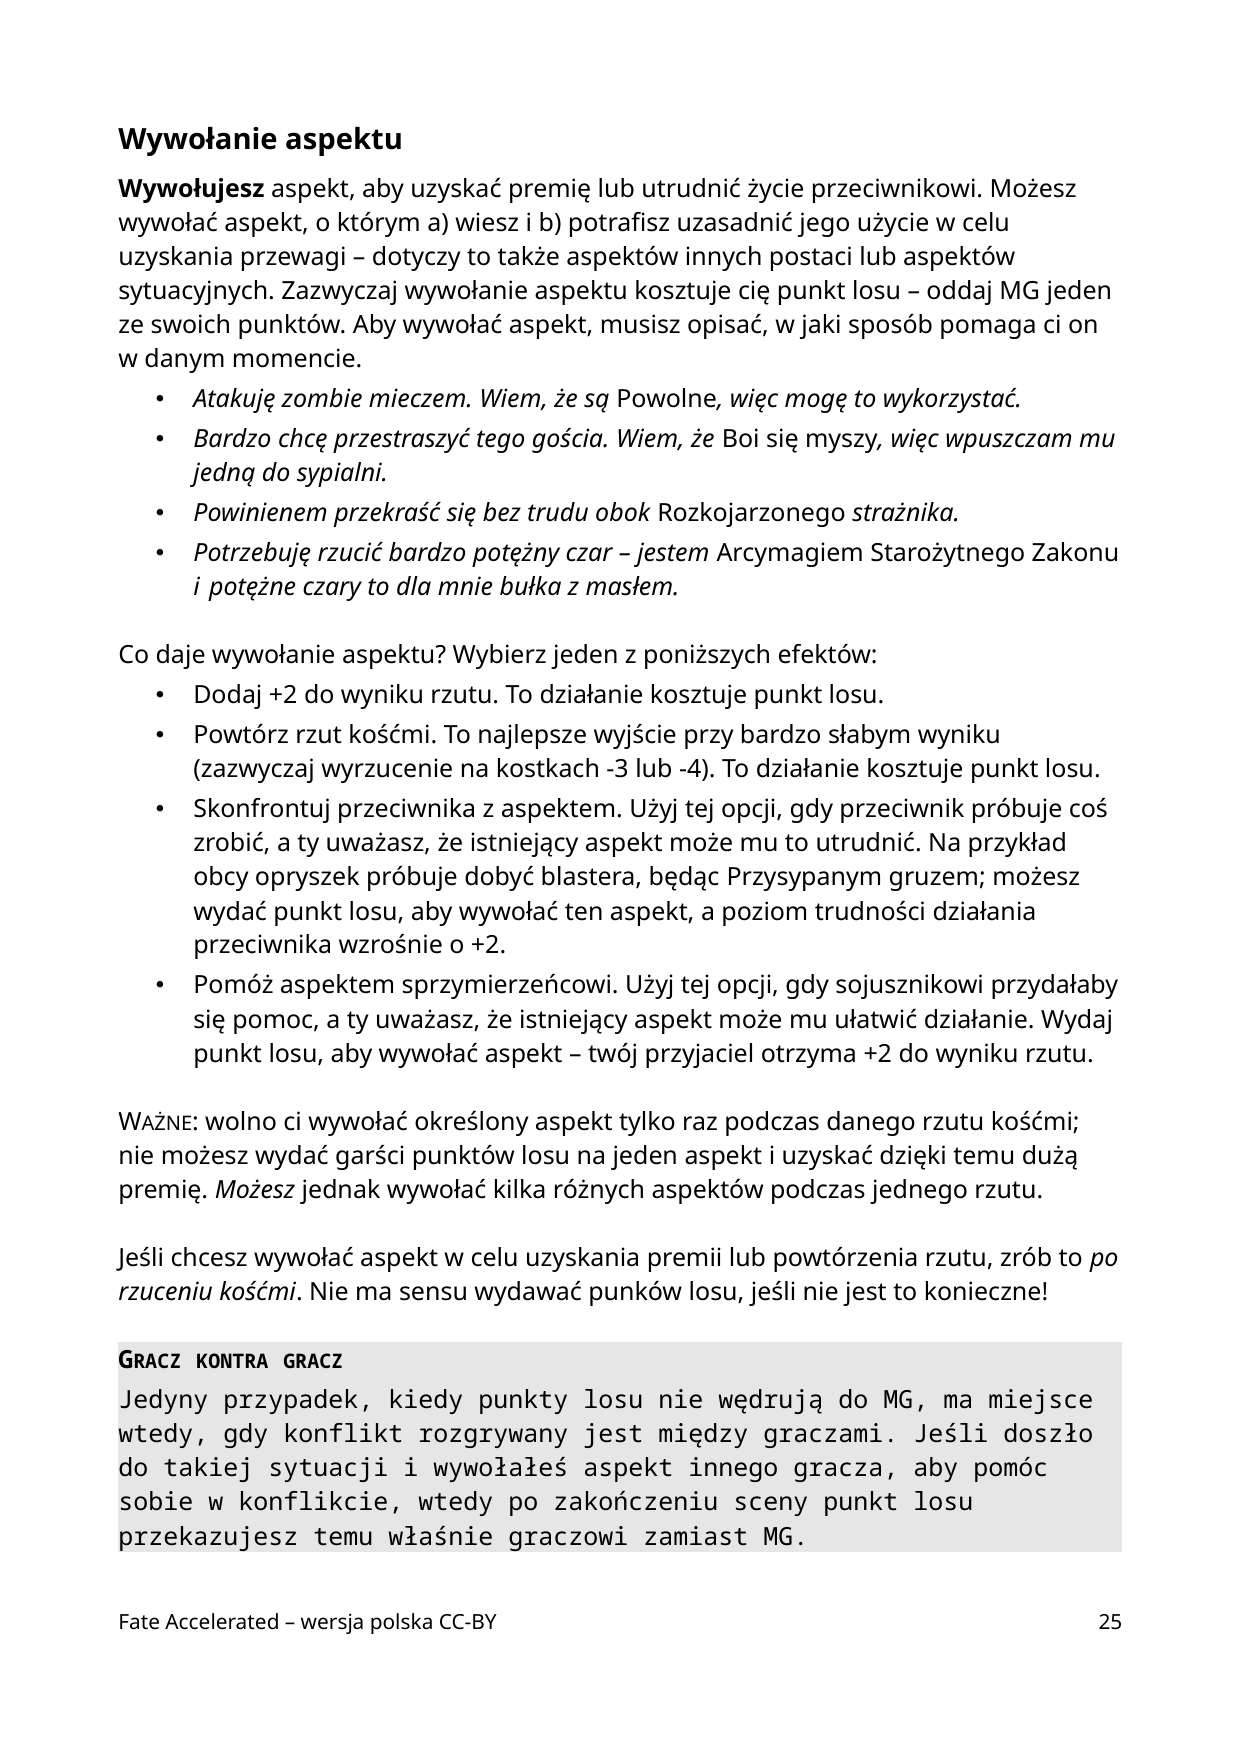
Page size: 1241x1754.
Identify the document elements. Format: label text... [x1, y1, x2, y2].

subtitle Wywołanie aspektu [118, 118, 1122, 158]
text Jeśli chcesz wywołać aspekt w celu uzyskania premii lub powtórzenia rzutu, zrób to po rzuceniu kośćmi. Nie ma sensu wydawać punków losu, jeśli nie jest to konieczne! [118, 1240, 1122, 1308]
text Jedyny przypadek, kiedy punkty losu nie wędrują do MG, ma miejsce wtedy, gdy konflikt rozgrywany jest między graczami. Jeśli doszło do takiej sytuacji i wywołałeś aspekt innego gracza, aby pomóc sobie w konflikcie, wtedy po zakończeniu sceny punkt losu przekazujesz temu właśnie graczowi zamiast MG. [118, 1382, 1122, 1552]
list Skonfrontuj przeciwnika z aspektem. Użyj tej opcji, gdy przeciwnik próbuje coś zrobić, a ty uważasz, że istniejący aspekt może mu to utrudnić. Na przykład obcy opryszek próbuje dobyć blastera, będąc Przysypanym gruzem; możesz wydać punkt losu, aby wywołać ten aspekt, a poziom trudności działania przeciwnika wzrośnie o +2. [156, 791, 1122, 961]
list Potrzebuję rzucić bardzo potężny czar – jestem Arcymagiem Starożytnego Zakonu i potężne czary to dla mnie bułka z masłem. [156, 535, 1122, 603]
text Wywołujesz aspekt, aby uzyskać premię lub utrudnić życie przeciwnikowi. Możesz wywołać aspekt, o którym a) wiesz i b) potrafisz uzasadnić jego użycie w celu uzyskania przewagi – dotyczy to także aspektów innych postaci lub aspektów sytuacyjnych. Zazwyczaj wywołanie aspektu kosztuje cię punkt losu – oddaj MG jeden ze swoich punktów. Aby wywołać aspekt, musisz opisać, w jaki sposób pomaga ci on w danym momencie. [118, 170, 1122, 375]
text Gracz kontra gracz [118, 1342, 1122, 1376]
list Powtórz rzut kośćmi. To najlepsze wyjście przy bardzo słabym wyniku (zazwyczaj wyrzucenie na kostkach -3 lub -4). To działanie kosztuje punkt losu. [156, 717, 1122, 785]
text Ważne: wolno ci wywołać określony aspekt tylko raz podczas danego rzutu kośćmi; nie możesz wydać garści punktów losu na jeden aspekt i uzyskać dzięki temu dużą premię. Możesz jednak wywołać kilka różnych aspektów podczas jednego rzutu. [118, 1103, 1122, 1206]
text Co daje wywołanie aspektu? Wybierz jeden z poniższych efektów: [118, 637, 1122, 671]
list Bardzo chcę przestraszyć tego gościa. Wiem, że Boi się myszy, więc wpuszczam mu jedną do sypialni. [156, 421, 1122, 489]
list Powinienem przekraść się bez trudu obok Rozkojarzonego strażnika. [156, 495, 1122, 529]
list Pomóż aspektem sprzymierzeńcowi. Użyj tej opcji, gdy sojusznikowi przydałaby się pomoc, a ty uważasz, że istniejący aspekt może mu ułatwić działanie. Wydaj punkt losu, aby wywołać aspekt – twój przyjaciel otrzyma +2 do wyniku rzutu. [156, 967, 1122, 1069]
list Dodaj +2 do wyniku rzutu. To działanie kosztuje punkt losu. [156, 677, 1122, 711]
list Atakuję zombie mieczem. Wiem, że są Powolne, więc mogę to wykorzystać. [156, 381, 1122, 415]
